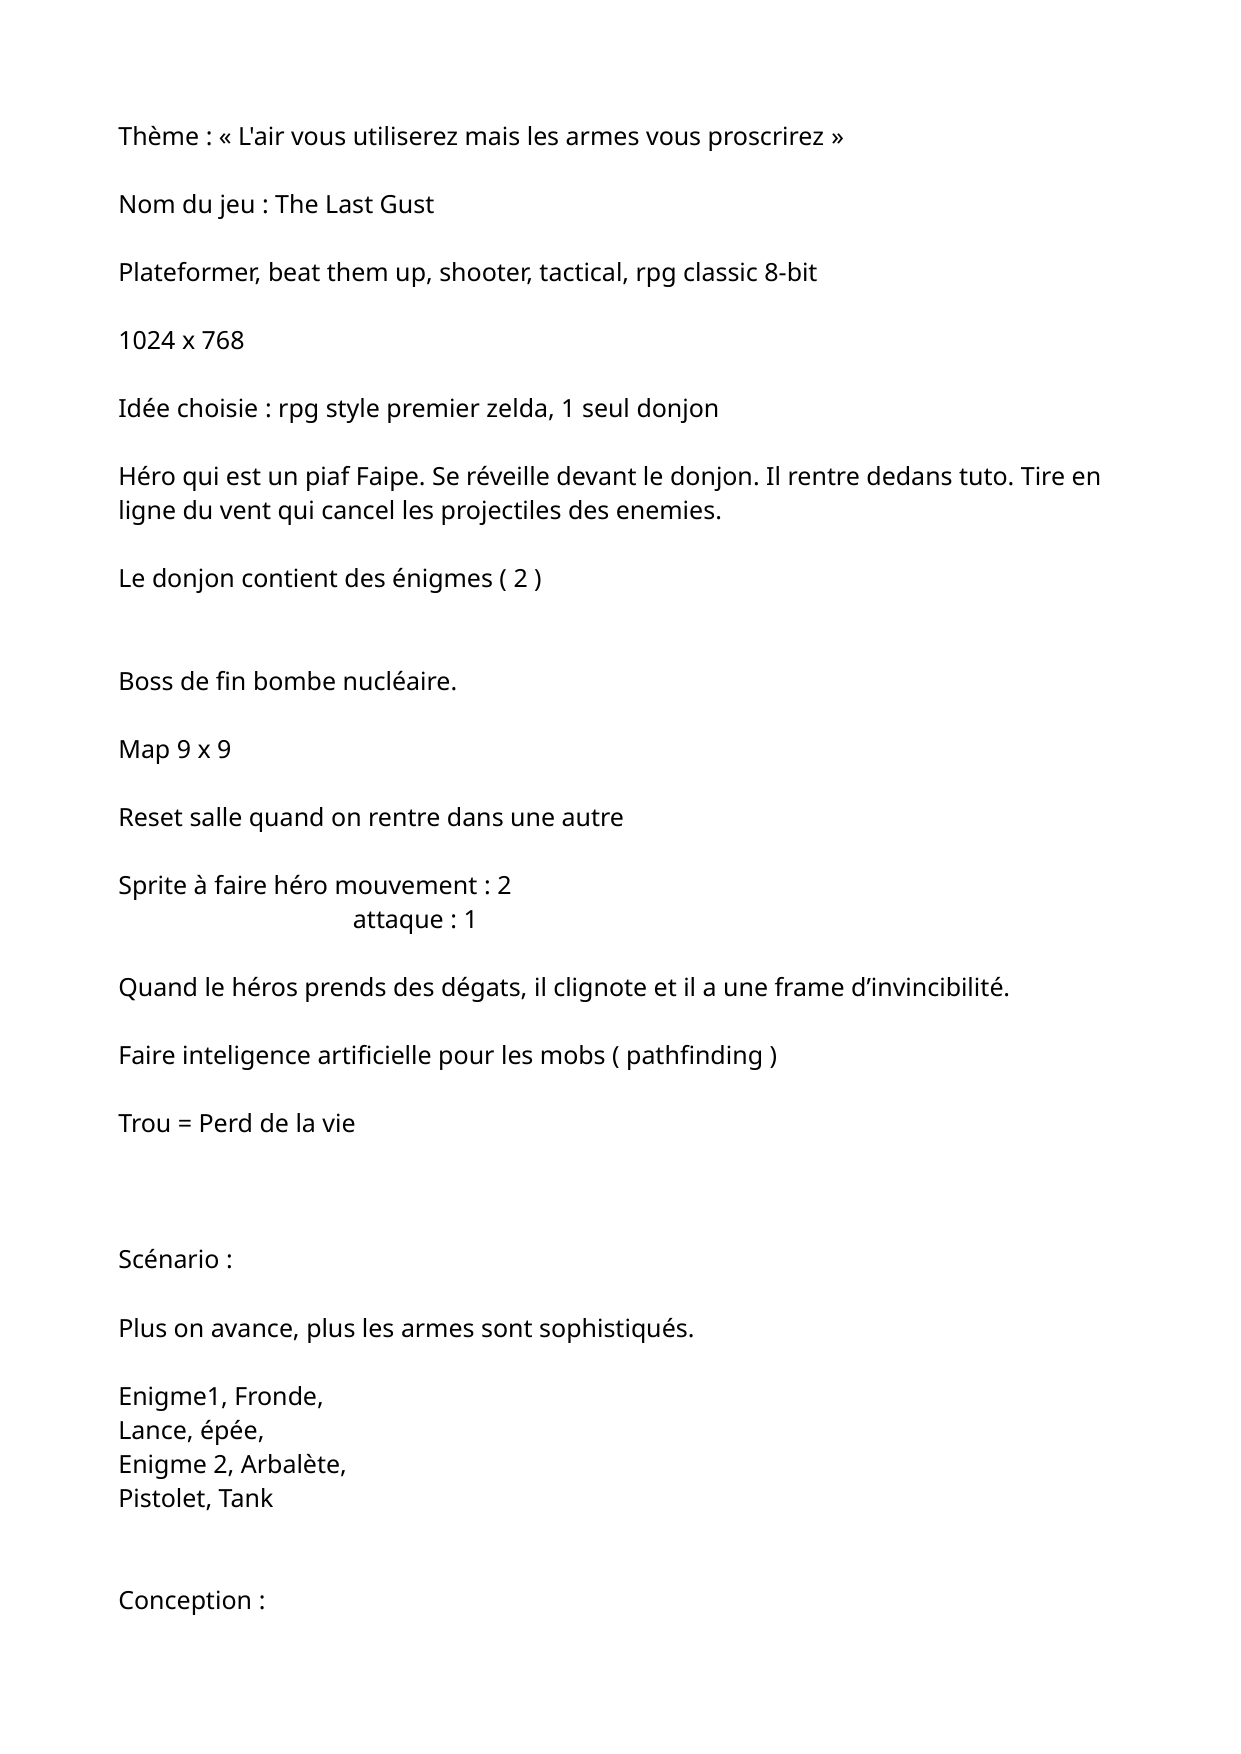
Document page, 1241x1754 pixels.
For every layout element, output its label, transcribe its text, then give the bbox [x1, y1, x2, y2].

text Plateformer, beat them up, shooter, tactical, rpg classic 8-bit [118, 254, 1122, 288]
text attaque : 1 [118, 902, 1122, 936]
text Enigme 2, Arbalète, [118, 1447, 1122, 1481]
text Nom du jeu : The Last Gust [118, 186, 1122, 220]
text Faire inteligence artificielle pour les mobs ( pathfinding ) [118, 1038, 1122, 1072]
text Idée choisie : rpg style premier zelda, 1 seul donjon [118, 391, 1122, 425]
text Reset salle quand on rentre dans une autre [118, 799, 1122, 833]
text 1024 x 768 [118, 322, 1122, 357]
text Trou = Perd de la vie [118, 1106, 1122, 1140]
text Sprite à faire héro mouvement : 2 [118, 867, 1122, 902]
text Boss de fin bombe nucléaire. [118, 663, 1122, 697]
text Conception : [118, 1583, 1122, 1617]
text Pistolet, Tank [118, 1481, 1122, 1515]
text Le donjon contient des énigmes ( 2 ) [118, 561, 1122, 595]
text Thème : « L'air vous utiliserez mais les armes vous proscrirez » [118, 118, 1122, 152]
text Lance, épée, [118, 1412, 1122, 1447]
text Plus on avance, plus les armes sont sophistiqués. [118, 1310, 1122, 1344]
text Enigme1, Fronde, [118, 1378, 1122, 1412]
text Quand le héros prends des dégats, il clignote et il a une frame d’invincibilité. [118, 970, 1122, 1004]
text Scénario : [118, 1242, 1122, 1276]
text Map 9 x 9 [118, 731, 1122, 765]
text Héro qui est un piaf Faipe. Se réveille devant le donjon. Il rentre dedans tuto. Tire en ligne du vent qui cancel les projectiles des enemies. [118, 459, 1122, 527]
